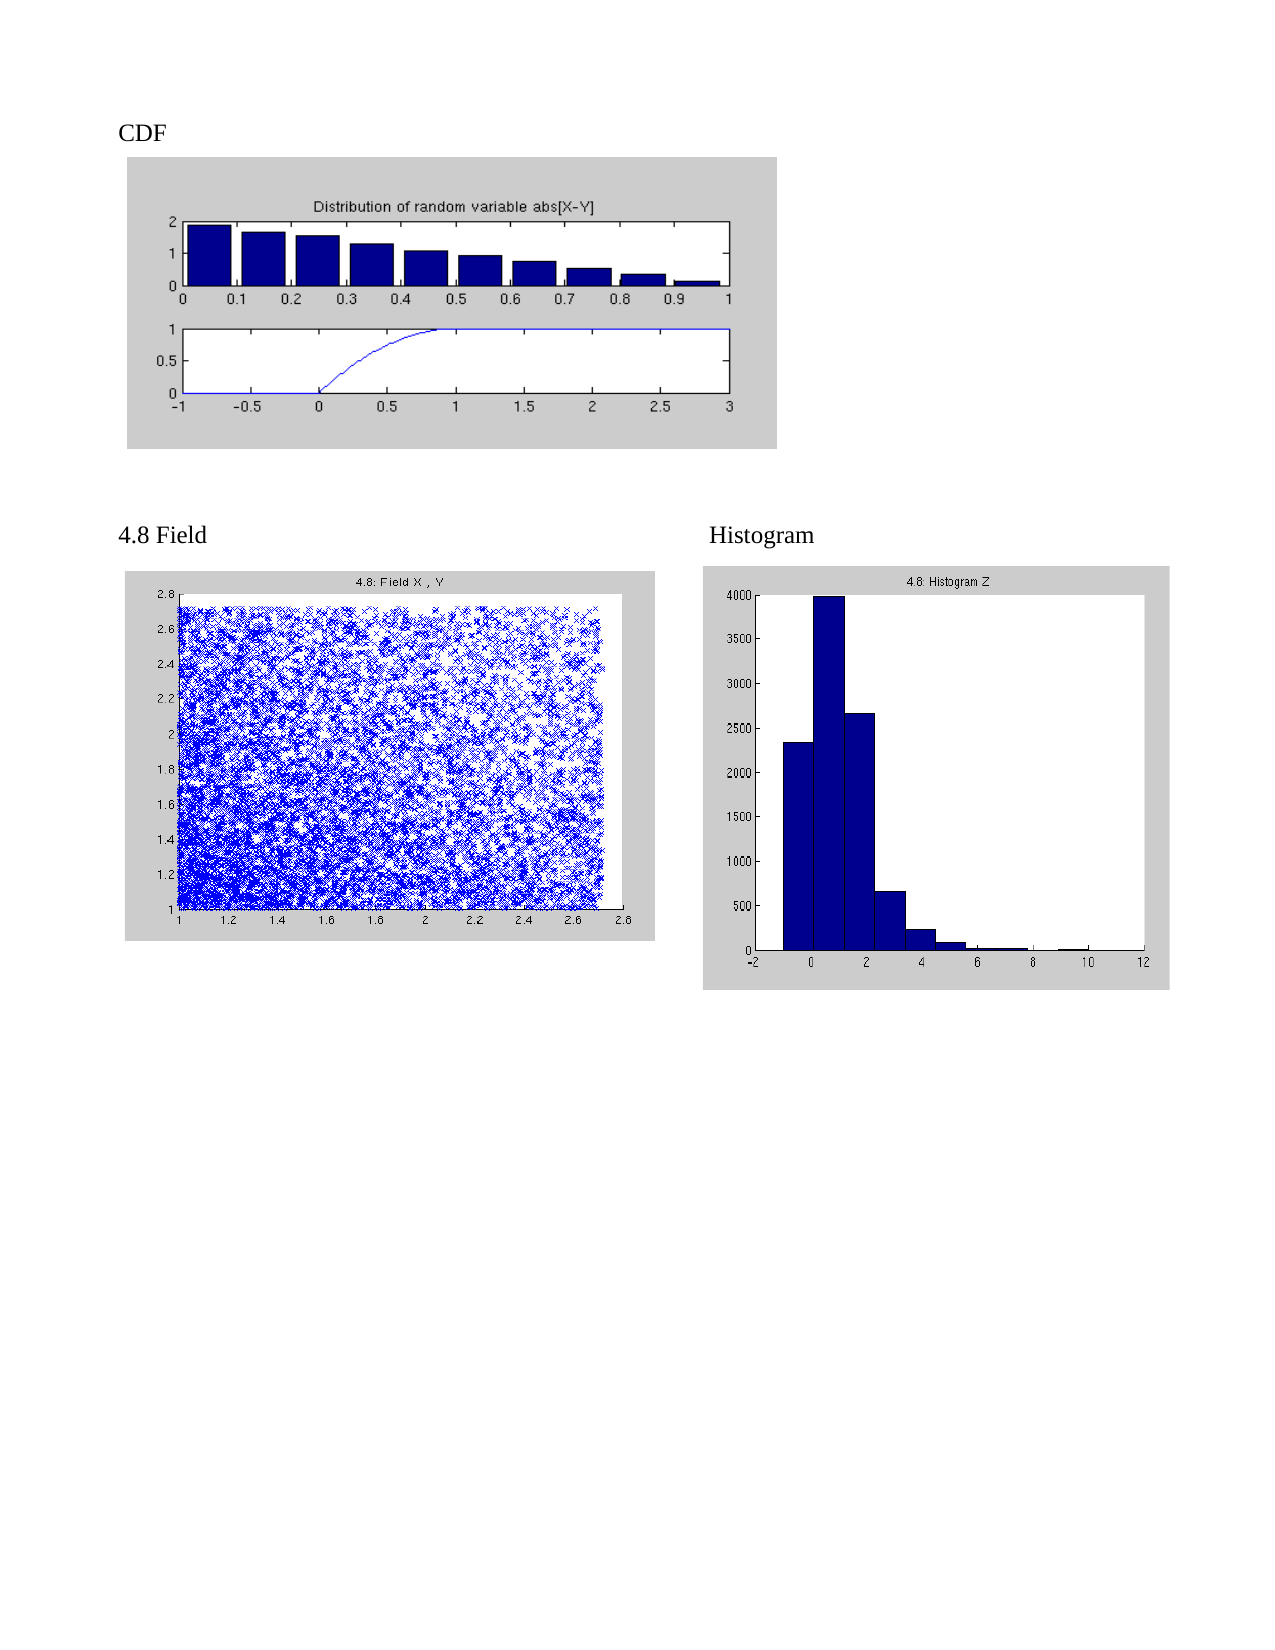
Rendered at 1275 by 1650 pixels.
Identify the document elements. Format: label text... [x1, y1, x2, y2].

picture [127, 157, 777, 449]
text 4.8 Field Histogram [118, 521, 1157, 549]
text CDF [118, 118, 1157, 147]
picture [124, 571, 655, 941]
picture [702, 566, 1170, 990]
